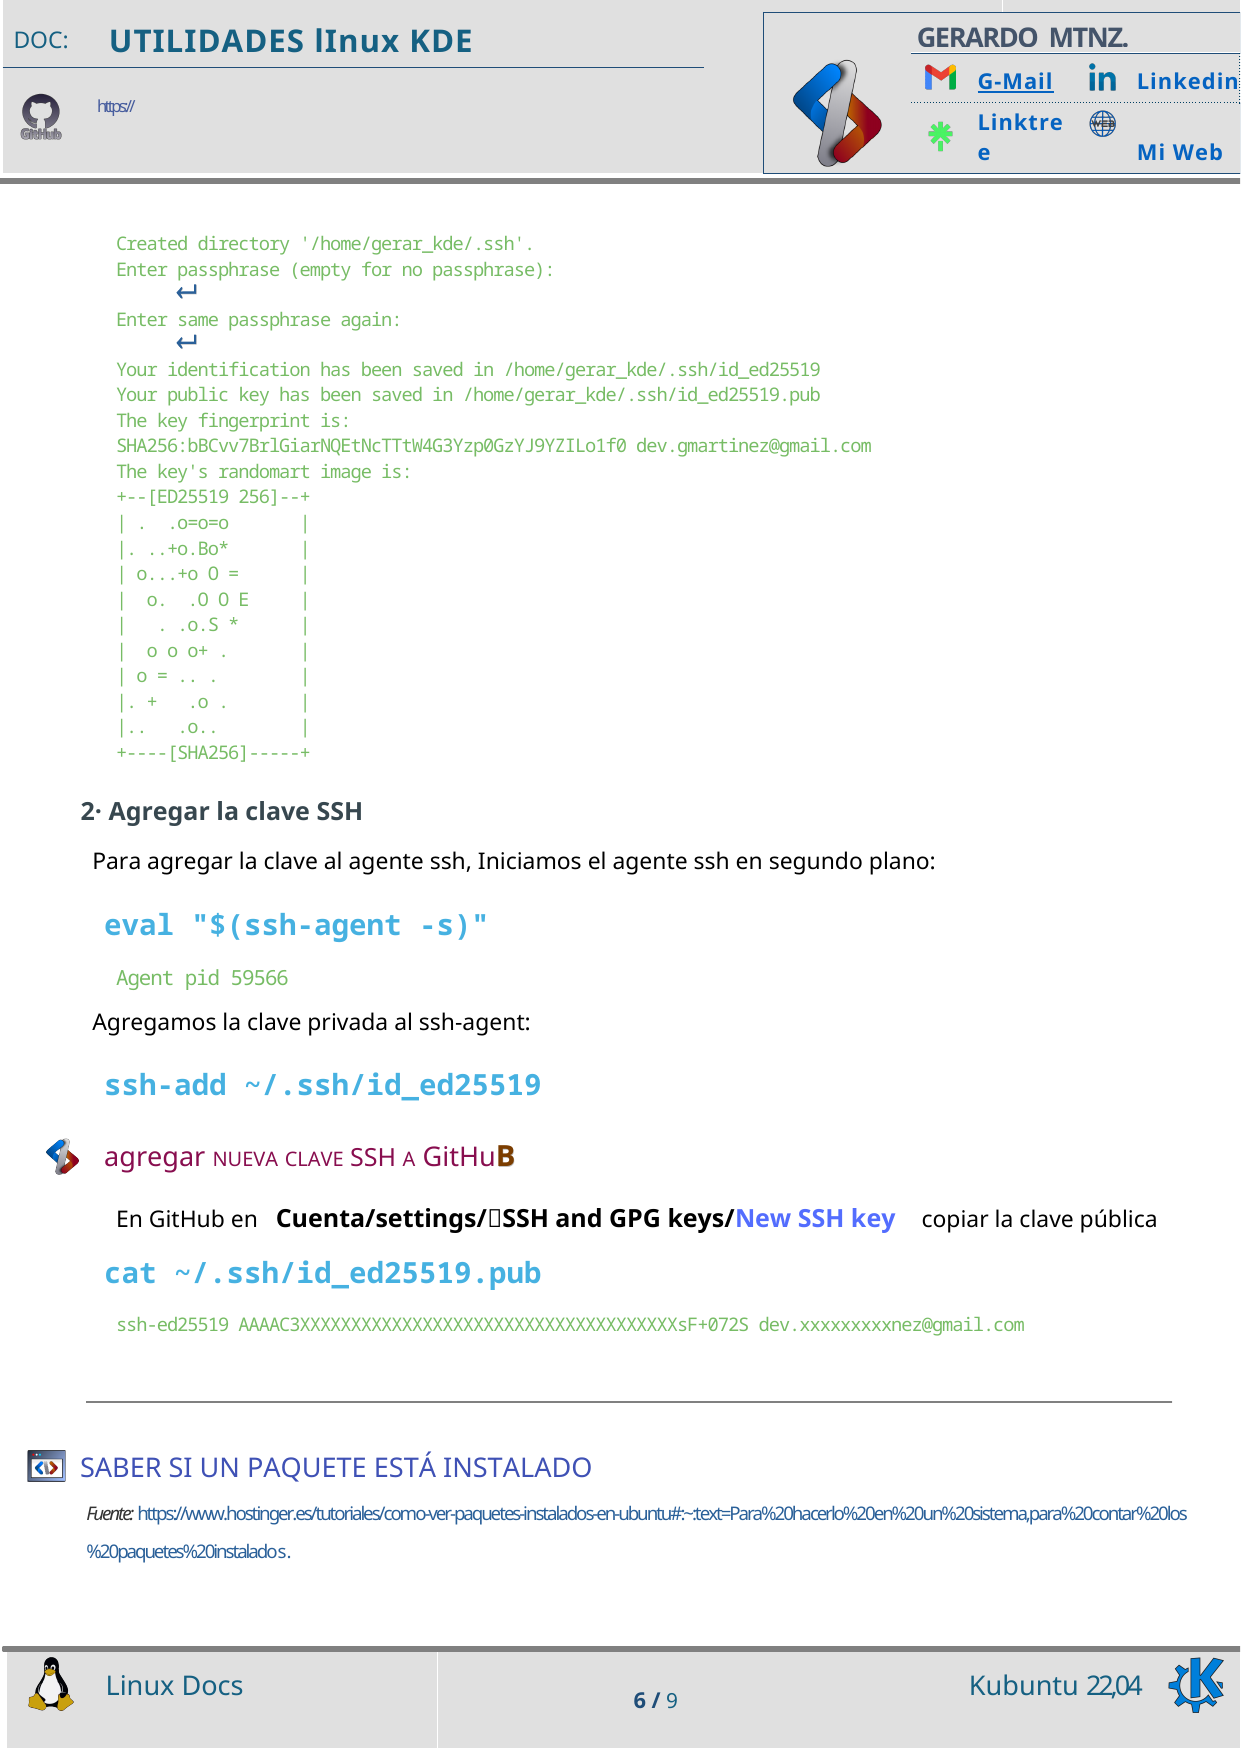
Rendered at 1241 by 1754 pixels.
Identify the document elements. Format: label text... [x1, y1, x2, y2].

text Your identification has been saved in /home/gerar_kde/.ssh/id_ed25519 [116, 356, 1172, 382]
picture [46, 1138, 79, 1175]
text The key's randomart image is: [116, 458, 1172, 484]
text | o = .. . | [116, 662, 1172, 688]
text | o...+o O = | [116, 560, 1172, 586]
subtitle agregar nueva clave SSH a GitHub [45, 1136, 1172, 1175]
text Enter passphrase (empty for no passphrase): [116, 256, 1172, 281]
text SHA256:bBCvv7BrlGiarNQEtNcTTtW4G3Yzp0GzYJ9YZILo1f0 dev.gmartinez@gmail.com [116, 433, 1172, 458]
picture [783, 53, 891, 167]
text eval "$(ssh-agent -s)" [104, 904, 1172, 943]
text +----[SHA256]-----+ [116, 739, 1172, 764]
text cat ~/.ssh/id_ed25519.pub [104, 1252, 1172, 1292]
text | o. .O O E | [116, 586, 1172, 611]
text Created directory '/home/gerar_kde/.ssh'. [116, 230, 1172, 256]
text ssh-add ~/.ssh/id_ed25519 [104, 1064, 1172, 1104]
picture [925, 121, 956, 152]
text | o o o+ . | [116, 637, 1172, 662]
picture [12, 89, 70, 144]
text Agregamos la clave privada al ssh-agent: [92, 1006, 1172, 1037]
text Para agregar la clave al agente ssh, Iniciamos el agente ssh en segundo plano: [92, 845, 1172, 876]
picture [27, 1450, 66, 1482]
text  [175, 332, 1172, 356]
text  [175, 281, 1172, 306]
text Enter same passphrase again: [116, 306, 1172, 332]
text En GitHub en Cuenta/settings/🔑SSH and GPG keys/New SSH key copiar la clave pública [116, 1201, 1172, 1235]
text Agent pid 59566 [116, 963, 1172, 992]
text ssh-ed25519 AAAAC3XXXXXXXXXXXXXXXXXXXXXXXXXXXXXXXXXXXXXsF+072S dev.xxxxxxxxxnez@gmail.com [116, 1312, 1172, 1337]
text |.. .o.. | [116, 713, 1172, 739]
text |. + .o . | [116, 688, 1172, 713]
text | . .o=o=o | [116, 509, 1172, 535]
picture [20, 1655, 80, 1715]
text SABER SI UN PAQUETE ESTÁ INSTALADO [27, 1448, 1172, 1494]
text |. ..+o.Bo* | [116, 535, 1172, 560]
picture [1086, 107, 1119, 140]
text | . .o.S * | [116, 611, 1172, 637]
picture [1166, 1655, 1226, 1715]
text +--[ED25519 256]--+ [116, 484, 1172, 509]
text 2· Agregar la clave SSH [80, 794, 1172, 828]
text Your public key has been saved in /home/gerar_kde/.ssh/id_ed25519.pub [116, 382, 1172, 407]
text The key fingerprint is: [116, 407, 1172, 433]
text Fuente: https://www.hostinger.es/tutoriales/como-ver-paquetes-instalados-en-ubuntu#:~:text=Para%20hacerlo%20en%20un%20sistema,para%20contar%20los%20paquetes%20instalados. [86, 1500, 1237, 1563]
picture [1086, 61, 1119, 94]
picture [924, 61, 957, 94]
